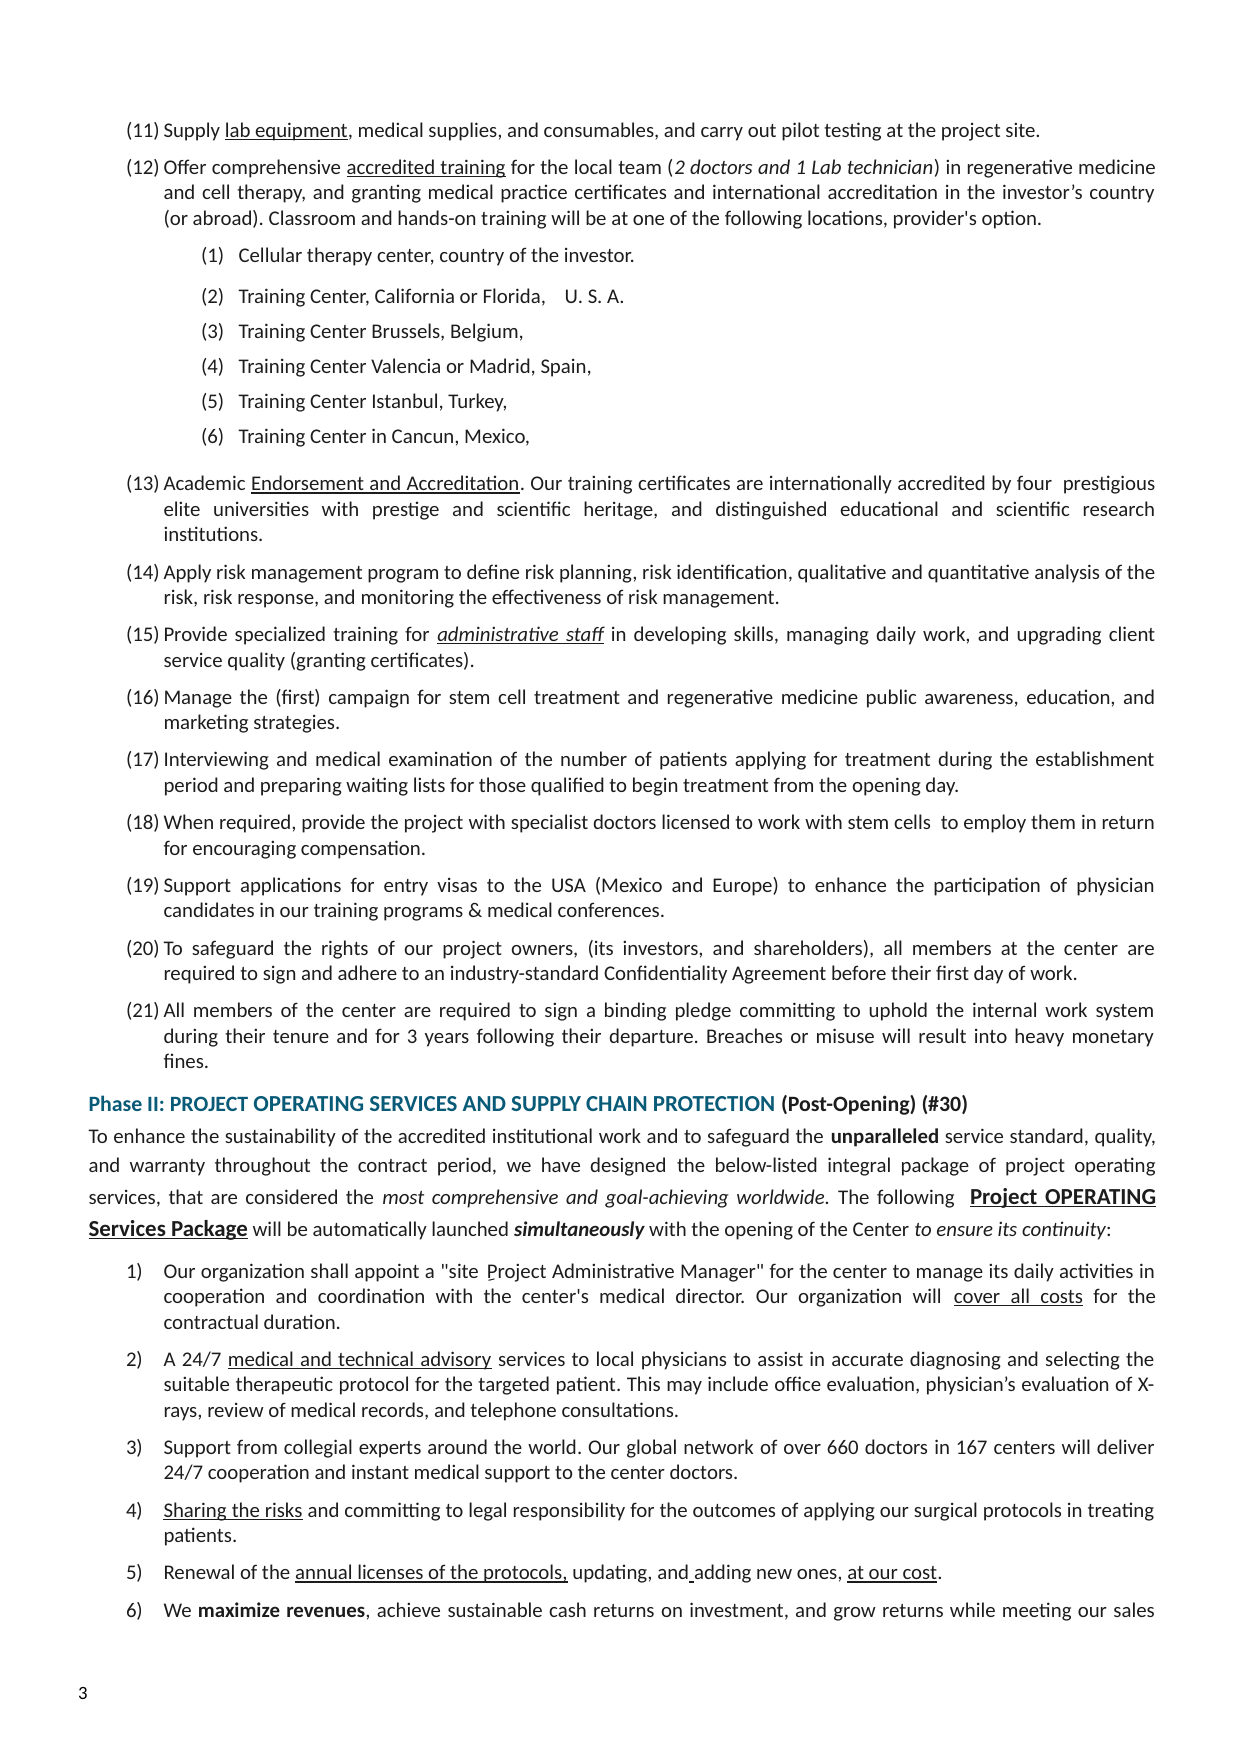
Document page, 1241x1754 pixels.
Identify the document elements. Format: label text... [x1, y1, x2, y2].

table_header American Regenerative Medicine and Stem Cell Therapy Center Comprehensive Preview By: Holland, LLC® Consortium – For Regenerative Medicine Projects for International Partnerships San Diego, CA 92124, U. S. A. “REGENERATIVE MEDICINE AND STEM CELL RESEARCH AND THERAPY CENTER” First, it must be pointed out that this “General Comprehensive Preview” is essentially based in its terms on the requirements of the US FDA, and it is a universal model that reviews the general concept of the Project to establish (Regenerative Medicine and Stem Cell Therapy Centers) currently approved in 167 medical centers in 35 countries worldwide, without relying on specific (administrative or technical) requirements that may be required by any regulatory body interested in the project worldwide, and we have the honor of extensively deliberating and consulting together on the rationale to achieve a common consensus text to realize this Project to meet your needs. 1. The Purpose To establish a highly credible and reliable multi-specialty “Research and Therapeutic Center” in “Regenerative Medicine Research and Applications and Stem Cell Treatment” for the benefit of the investor party, and operating with great responsibility and transparency under its auspices on a one-day-surgery system, under the Good Manufacturing Practice (GMP) form, the directives of the USFDA, and the relevant local authorities to help huge numbers of eligible patients (and noncritical cases) who are constantly being dispatched to receive treatment abroad despite its high cost and the hardship of travel. Giving the patients a new start to enjoy life is what we strive for every day. All our global medical centers use the same internal quality and efficiency regulatory system and receive the same training, scientific and medical qualifications, clinical protocols, medical equipment, technical support, supervision, follow-up, and documentation methods. Teamwork in these centers helps us make the best medical decisions to achieve the best patient outcomes. 2. Our Company “Holland, LLC®” Company (and its consortium 8 companies) was formed and registered in San Diego, CA, USA, under the laws of the State of California, designer and developer of “Regenerative Medicine” projects, with the vision to provide cellular therapy to patients suffering from medical disorders, chronic, degenerative, and genetic diseases worldwide. We are the leaders in designing and developing cutting-edge technologies based on stem cell, and its therapeutic biological properties, supported by leading biologists and biophysicists with a pioneering team in the area of stem cell biology researchers, physicians, and technicians with the experience to deliver the technology to those in need. We do not trade in medical devices, but rather we are a solid educational institution committed to providing science, knowledge, and training to clinicians and public awareness. “Holland, LLC®” Consortium” is keen to establish, develop, and support several state-of-the-art “Stem Cell Research and Therapy Center” specialized multidisciplinary, one-day-surgery facilities in "a Hospital, medical center or a clinic" under the auspices of the investor. Our primary focus is to design and develop novel treatment technologies for human diseases with state-of-the-art, stem cell-based therapies, and participate in setting its ethical rules. Stem Cell-Based Regenerative Medicine provides a new concept for treatments of diseases previously regarded as incurable. The company’s IP, Intellectual Assets, and medical technologies have been developed by our teams working on clinical and applied research and treatment projects at prestigious institutions over the past 18 years to promote and advance science, technology, and Good Practice of Regenerative Medicine applications. 3. Our Team Our Consortium is a coalition of world-class scientists, physicians, researchers, and business individuals. The group integrates state-of-the-art human stem cell technologies with top-level stem cell biotechnology, physics, chemistry, clinical, and therapeutic expertise from academia and industry pioneers in this domain. Our team members have been involved for the last 18 years in the development and writing of stem cell-based scientific studies and clinical protocols for health disorders, chronic, respiratory diseases, burns, spinal cord injuries. Our autologous adult stem cell technologies are well-developed and we have been using them in our worldwide Network (167) Medical Centers to treat many patients for the last 18 years indicates the trust we enjoy among clinicians and patients equally. 4. Project Management The project is managed by the Medical Director doctor appointed by the project owner / investor party. We can also take over the project management task in coordination with the Medical Director, through our international executive team members for the interest of the project owner under agreement between the two contractual parties. 5. Contract Term As a result of the project's reliability, efficiency, and the need for its services, the first contractual term is Five (5) consecutive calendar years, subject to extension by agreement of the two parties or their legal representatives. 6. Our Services (Pre-Opening) Phase I: PROJECT CONSTRUCTION (From Setup to Opening) (#21) We aim to establish an advanced specialized medical center for same-day surgery for treatment with autologous adult stem cells. Our primary responsibilities during the establishment phase and until the center is launched include establishing an integrated and independent specialized medical unit that provides second-generation cell therapy services to qualified patients within the scope of helping in the treatment of more than 23 chronic and incurable diseases. The Price-Quality Ratio of the project design is simply the best as it is non-commercial (we are a not-for-profit organisation); you get a lot of benefits in return. These primary duties can be briefly summarized as follows. Implementation will commence after the signing of the cooperation agreement between the two parties.: Provide US approved advanced cellular therapeutic technologies of the Second Generation regenerative medicine applications: Adipose-derived stem cells, harvesting, and isolation. Bone marrow-derived stem cells Wharton’s Jelly-derived Stem Cells (umbilical cord). Mononuclear layer cord blood components, and characterization. Exosomes as therapeutic cellular products. Autologous PRP burn tissue reconstruction, regenerative and aesthetic medical applications. NK Cells: Innovative immunotherapy therapies using natural killer NK-cells. CAR-T: Chimeric antigen receptor T-cell immunotherapy therapies. Peptides: Therapeutic applications in regenerative medicine. Allogeneic PRP: Platelet-rich plasma from donors. Nanorevive: Nano-regeneration technologies. Characterization, review of GF's & cytokines. Assisting in the application procedures and obtaining the "initial approval" to establish the project from the regulatory body of the Ministry of Health. Assist in complying with MOH requirements through all project establishment stages. Formulate comprehensive assumptions for the project's technical and economic Feasibility Studies. Develop a technical geo-economic assessment study for the recommended center location and the economic viability of the best location. Create floor interior architectural designs for the project (Initial schematic, engineering design development, and final working drawings), and project construction manual. Provide contractors with direct engineering consulting services locally during the construction phases. Offer consultancy for interviews with candidates nominated by the project owner from doctors, technicians, nurses, and local administrators to nominate the most suitable to work in the center. We uniquely provide our exclusive registered clinical surgical protocols for cellular procedures, covering over 23 major chronic hereditary diseases, as well as 15 research protocols and 9 protocols for laboratory cellular procedures. Protocols' validity is to be renewed annually. Provide limited-use licenses for intellectual property rights, Information Assets, exclusive ownership of training programs, exclusive surgical protocols, cell procedure technologies, laboratory medical devices and software, limited recognition for the use of exclusive know-how rights, and medical education curriculum. Supply lab equipment, medical supplies, and consumables, and carry out pilot testing at the project site. Offer comprehensive accredited training for the local team (2 doctors and 1 Lab technician) in regenerative medicine and cell therapy, and granting medical practice certificates and international accreditation in the investor’s country (or abroad). Classroom and hands-on training will be at one of the following locations, provider's option. Cellular therapy center, country of the investor. Training Center, California or Florida, U. S. A. Training Center Brussels, Belgium, Training Center Valencia or Madrid, Spain, Training Center Istanbul, Turkey, Training Center in Cancun, Mexico, Academic Endorsement and Accreditation. Our training certificates are internationally accredited by four prestigious elite universities with prestige and scientific heritage, and distinguished educational and scientific research institutions. Apply risk management program to define risk planning, risk identification, qualitative and quantitative analysis of the risk, risk response, and monitoring the effectiveness of risk management. Provide specialized training for administrative staff in developing skills, managing daily work, and upgrading client service quality (granting certificates). Manage the (first) campaign for stem cell treatment and regenerative medicine public awareness, education, and marketing strategies. Interviewing and medical examination of the number of patients applying for treatment during the establishment period and preparing waiting lists for those qualified to begin treatment from the opening day. When required, provide the project with specialist doctors licensed to work with stem cells to employ them in return for encouraging compensation. Support applications for entry visas to the USA (Mexico and Europe) to enhance the participation of physician candidates in our training programs & medical conferences. To safeguard the rights of our project owners, (its investors, and shareholders), all members at the center are required to sign and adhere to an industry-standard Confidentiality Agreement before their first day of work. All members of the center are required to sign a binding pledge committing to uphold the internal work system during their tenure and for 3 years following their departure. Breaches or misuse will result into heavy monetary fines. Phase II: PROJECT OPERATING SERVICES AND SUPPLY CHAIN PROTECTION (Post-Opening) (#30) To enhance the sustainability of the accredited institutional work and to safeguard the unparalleled service standard, quality, and warranty throughout the contract period, we have designed the below-listed integral package of project operating services, that are considered the most comprehensive and goal-achieving worldwide. The following Project OPERATING Services Package will be automatically launched simultaneously with the opening of the Center to ensure its continuity: Our organization shall appoint a "site ِProject Administrative Manager" for the center to manage its daily activities in cooperation and coordination with the center's medical director. Our organization will cover all costs for the contractual duration. A 24/7 medical and technical advisory services to local physicians to assist in accurate diagnosing and selecting the suitable therapeutic protocol for the targeted patient. This may include office evaluation, physician’s evaluation of X-rays, review of medical records, and telephone consultations. Support from collegial experts around the world. Our global network of over 660 doctors in 167 centers will deliver 24/7 cooperation and instant medical support to the center doctors. Sharing the risks and committing to legal responsibility for the outcomes of applying our surgical protocols in treating patients. Renewal of the annual licenses of the protocols, updating, and adding new ones, at our cost. We maximize revenues, achieve sustainable cash returns on investment, and grow returns while meeting our sales targets. We focus on effective management of invested capital and operating assets and liabilities. We safeguard shareholders' rights and ensure long-term returns. Our policy is to balancing business prospects with financial needs for the Project sustainability and growth investments. Our US medical and technical team will, at our cost, make, four (4) annual visits to the center from the United States for training and to renew procedures. We uniquely provide a free product lifetime manufacturer's WARRANTY for lab devices and equipment lifespan, and a free maintenance service throughout the contract period, including the replacement of factory-defective units with new ones at all times at our cost. We apply risk management and internal governance system support, our international executive team will directly supervise and oversee the center's daily activities 24 hours a day, throughout the year. We locally conduct four (4) medical awareness and educational Marketing Campaign Programs each year, including digital media, live seminars, conferences, workshops, and online meetings for the public, doctors, researchers, and scientists that include patient recruitment and education. Provide, at our cost, marketing and technical data on cellular products, brochures, educational materials, medical literature, posters, pictures, and videos to aid in sales. We grant the Center, at our cost, the right to use our documentation and data center and software to issue MOH monthly digital Work reports, and to document and record medical reports. Ensure a stable supply chain against price fluctuations for the center’s daily needs by providing the necessary medical disposables for the center’s operation. We launch a “Medical Tourism” program to attract new patient tourists, visitors, and those from neighboring countries to the center generating additional income. We provide training for the employees or Sales Associates of the Center to gain a sufficient level of effective sales techniques, and therapy knowledge, features, benefits, use, and its marketable attributes. We will firmly grant the limited right to use our exclusive intangible assets such as trade names and reputation, logos, proprietary technologies, copyrights, websites, and software licenses. We will pro-actively collaborate with health insurance providers and banks to offer preferential payment loan terms for the center's clients, or the treatment cost could be covered by the government. We will grant direct access to our research network database to view reports and studies in the latest regenerative medicine clinical trials. We will follow up on patients' medical condition after therapeutic procedures for Five (5) consecutive years to document treatment safety and efficacy. We will actively contribute to improving local medical competencies through conferences, seminars, specialized training and education courses in regenerative medicine. The center's research activities will be significantly enhanced through twinning opportunities and hosting doctors from partnering institutions for graduate studies in regenerative medicine at elite American universities in the U.S. Provide patient referrals to generate additional income. Offer personal liability insurance for doctors and nurses from companies like Lloyd's International Insurance or others, against a suitable additional cost. Apply and evaluate the center’s key performance indicators (KPI 's) to improve and differentiate it from other competing projects in the region. Assist your research team in conducting and publishing studies, research results, and clinical trials in regenerative medicine in trusted international medical circulars. Help with visa applications to the U.S. (Mexico and Europe) to facilitate the participation of qualified doctors in our medical courses, conferences, scientific seminars, and periodic workshops for the contract period. Support the creation of a strong and sustainable project competitiveness programs in the regional market. Assist in planning and implementing significant project expansions, both horizontal and vertical, starting from the second year, that are to be funded by project net profits generated in year one. The Center offers free Community initiatives that provide essential treatment annually to help patients in need, including those facing financial hardships, individuals with disabilities, and clinical research volunteers, all at no cost. We are committed to providing the following unique features and benefits in our international partnerships to support investments and ensure project success in order to have a strong competitive edge. Highly Reliable Business Partnership. High-quality, certified products and independent solutions. Up to 40% price discounts advantage compared to other current market options. Save costs with full project ownership. Minimize time loss and use fewer resources. High-quality, cost-effective components. On-time delivery of machines and consumables Continuous training & education live & on-line. To ensure Project Sustainability, we stand out from others by providing (51) unique services. 7. Cost of Comprehensive Post-Opening Operating Services The compensation value for all actual costs of the comprehensive technical and consulting Operating Services (paragraph 1 - Phase II) above will be covered by the project's revenues. This is a collaborative approach to invest in supporting project infrastructure, design, planning, development, data upgrading, and management, to create unique and sustainable positive financial results, revenue outcomes and value; providing knowledge and ability throughout the largest package of effective services to maximize owners' (and shareholders') returns, establishing a competitive sustainable, resilient, and thriving project ideal business model. 8. Intellectual Property (IP) and Intellectual Assets (IA) Our Corporation is cautious not to disclose our intellectual assets in the area of cell culture procedures, research and technologies of cell types, and combinations of cell types used. We view our intellectual assets (trade secrets) as equally important as our IP. Our strategy includes the procurement of domestic and US and foreign patents in key markets for novel technologies relating to our core technology as well as such collateral technologies that are intended for product development and commercialization. While we disclose compositions and processes in our patents, not all processes are disclosed and remain as intellectual assets (trade secrets) within the corporation. This exclusive property also includes the intangible assets represented by the intangible moral rights associated with the use and attribution of our trade names, logos, goodwill, patents, copyrights, and our websites and social media platforms as well as acquisition rights of software licenses we use. 9. Project Business Model Strategy We provide intensive, hands-on stem cell training to qualified physicians and high-level medical professionals worldwide. Our curriculum includes everything from regenerative medicine fundamentals to the latest peer-reviewed medical protocols to equip physicians with deep knowledge and the latest in regenerative medicine techniques. Through our stem cell training programs, we enable physicians to provide life-changing medical solutions for patients. We share the latest therapeutic methods, medical know-how, and technological facilities with medical professionals through our courses, seminars, conferences, and workshops on regenerative medicine science, stem cell therapy, and cellular treatment procedures. We establish an accredited licensed treatment center multispecialty, equipped with an (in-house) laboratory specialized in doing cellular therapy lab procedures and licensing the med and technical team. We intentionally avoid and correct inaccurate misconceptions regarding stem cell-based treatment applications whenever necessary. Our promotional rhetoric is evidence-based and does not go beyond credible safety and efficacy data and relevant regulatory approvals. 10. Our Stem Cell Treatment Technologies Our medical and scientific research team has well-developed autologous adult stem cell technologies which are currently applied in our (167) medical centers globally to treat many diseases. In consent with the MOH regulations, the training covers the following three advanced innovative clinical technologies in regenerative medicine and investigational stem cell research and treatment: Autologous adult adipose-derived SC Treatment Autologous Bone-Marrow-derived SC Treatment Autologous adult Platelet-Rich-Plasma isolation and processing 11. Our Clinical Protocols Our team has developed advanced and efficient clinical peer-reviewed protocols for the treatment of several types of chronic diseases using immunotherapy as a leading advancement in medical science, with rigorously evaluating the quality, safety, and effectiveness of each new cellular intervention. They are extensively validated to ensure specificity, enabling faster progress in target validation, pathway discovery, disease research, consistent, reliable results, and more. These clear, comprehensive, and up-to-date protocols from our experts and collaborators will help doing clinical procedures with consistent, accurate results. We do not claim, intentionally or implied, that any applications (or potential applications) or therapies using autologous adult stem cells can work for any disease condition listed below or not listed, rather we endorse our solid scientific protocols backed by evidence-based positive results, and this is what we announce to the patients and urge them to do their research (consulting with family members and their doctors) based on the options we give them so that they can make their best voluntary informed decision. All of our approved cellular treatment protocols, in addition to our clinical 23 protocols in (procedures for aspiration of adipose tissue) in the clinic, and cell processing 5 protocols (harvesting of SVF cells from adipose tissue) in the laboratory, are to be disclosed after concluding the contract. Our unique stem cell transplant (23) clinical protocols are our registered scientific product of Intellectual Asset IA proprietary accredited for medical procedures and stem cell treatment technologies. These protocols provide a novel platform from advanced therapies to clinical preliminary diagnostics to bring successful solutions to patients and are considered a ground breakthrough to develop more future protocols shifting the traditional clinical therapeutic paradigm. a. Health Services and Clinical Therapeutic Protocol Applications The medical center health services apply our clinical protocols for therapeutic procedures to help in treating the following disorders: Autism Spectrum Disorders, Parkinson's, Diabetes T1, T2; Critical Limb Ischemia; Diabetic foot, Duchenne Muscular Dystrophy DMD, Alopecia, Congestive Heart Failure, Status Post Stroke, Multiple Sclerosis MS, Rheumatoid Arthritis, Osteoarthritis, Orthopedic conditions (intra-articular injections), Multiple Spinal Cord Injuries, Spinal Muscular Atrophy, Chronic Obstructive Pulmonary Disease COPD, Pulmonary Fibrosis, Angiotrophic Lateral Sclerosis ALS, Macular Degeneration, Renal Failure, Systemic Lupus Erythematosus, Erectile Dysfunction ED, Incontinence, Facial Cell Assisted Fat Transfer (Aesthetic), General Anti-Aging, Neurological (several), Autoimmune (several). In addition to reconstructive, cosmetic and reformation treatment applications for face, body and extremities, skin burns, scars, and hair transplantation. These protocols are done in the physician’s office (in minor surgery outpatient room under conscious local anesthesia), using autologous adult stem cells at the point-of-care, within the same procedure on the same day, with minimal manipulation and minimum risk, without violation of current FDA instructions or the applicable MOH regulations. In addition to our laboratory protocols for processing the biological product and isolating stem cells. Our 10 research, 5 clinical procedures, and 23 therapeutic protocols have been refined at the University of California, San Diego UCSD School of Medicine where many of our staff currently work or have worked in the past. We work around the clock and tirelessly, as we make more progress we shall add more stem cell treatment options for more diseases to maintain our pioneering status of the most advanced and comprehensive stem cell therapy program using cutting-edge technology of cellular treatment. 12. Cellular Treatment and Cellular Products We have pioneered an advanced and comprehensive stem cell therapy program and offer treatment at large using cutting-edge technologies of stem cell therapy. The intended therapeutic use of stem cells is homologous and within the cells' native physiological context. for example, the transplantation of hematopoietic stem cells to regenerate the blood, or the use of adipose-derived stem cells to support osteoarthritis. In cellular treatments, autologous adult stem cells (from adipose tissue or bone marrow aspirate) are used, in line with the Federal Instructions of the US FDA and the Regulations of the Ministry of Health. 13. Stem Cell Treatment Standard Operating Procedure SOP Autologous adult stem cell procedures are delivered in a hospital, or a medical center. After informing the patient of the medical data about his condition, and signing the Informed Consent Form ICF (by the patient, or one of his parents or his legal guardian), stem cells are removed under local anesthesia from a patient’s bone marrow, or adipose tissue, then stem cells will be processed using U.S. FDA processes and in line with MOH regulations, in the stem cell lab for cell deproteinization, homogenization, centrifugation, purification, desalting elution, neutralization, incubation, stabilization, characterizing, quality check, and quantification as per the intended cellular therapeutic application, then transplanted to the patient using various methods depending on the type and severity of the disease and the patient condition, such as intravenous administering, via a catheter using angiography, or direct injection into the target area by way of surgery, or retrobulbar injection for the best therapeutic benefit. As per the nature of the illness, Bone Marrow derived Hematopoietic Stem Cells and Autologous Adult Mesenchymal Stem Cells are harvested from Bone-Marrow-derived Stem Cells (or autologous adult stem cells derived from adipose tissue). It is extracted from the marrow aspirate of the iliac crest (the medullary space) at the top of the hip bone, by a thick (Trocar, or Trochar, puncture needle) that reaches the iliac crest, and bone marrow aspirate is sucked out of it under local anesthesia (conscious) in complete safety. Stromal Vascular Fraction (SVF) is harvested from adipose tissue (from the lower abdomen or the inner side of the thigh) by a minimally invasive procedure, completely safely under local anesthesia in a completely sterile, closed, and controlled procedure. Isolation of the SVF cells from fat tissue is a rather simple process. The complete process, including pre-conscious local anesthesia procedure, isolation, and the injection of Stromal Vascular Fraction SVF cells only takes about four (4) hours and is performed in a clinic. The procedure is usually well tolerated and has been clinically confirmed as safe and effective within scientifically and ethically accepted high ranges. a. Outpatient Preparation Doctors spend 20-30 minutes with patients doing a brief history and physical examination and answering questions. The goal is to confirm the treatment plan and do a simple check of the heart and lungs. Patients are then taken to the treatment room where the surgical assistant (Registered Nurse RN, Certified Surgical Technologist CST, or Physician Assistant) and the treating physician greet them, confirm allergies, treatment plan, site for harvesting, and eventual deployment. Once this is confirmed, the patient is prepared for mini liposuction. Patients will be handed pre-operative written instructions and medication instructions. It will be explained that although this is a minor procedure involving a small puncture, it could be expected to be “mild sore” for a couple of days. b. The Clinical Procedure After injecting the local anesthetic, fat tissue is obtained via liposuction. Next, the patient is taken to a comfortable room to rest. The data report is saved and placed on the patient’s chart. The physician fills out an operative report after the procedure and cell counting. c. Deployment Protocols The biological product is treated in the laboratory with minimal degrees of external manipulation and processing to separate the cells of the Stromal Vascular Fraction SVF from the adipose tissue collected from the patient, purify them, rinse and filter them, determine cell viability, safety, and number to prepare them for deployment in the disease site in the patient’s body. The laboratory closed procedure takes about three hours. When the Stromal Vascular Fraction material is ready, deployment is performed by the licensed specialized physician according to prescribed research protocols by the treatment team depending on the condition being treated. In some complex illness cases (such as spinal cord injuries, heart, lung, urinary tract, or other ailments), the licensed specialist physicians in the center may, following a signed written agreement, pursue the assistance of a consultant, or specialist physician in such complex cases, to administer the stem cell injection procedure at the designated site in the patient’s body. This is following the medical specialty and expertise of the external physician colleague (an outsourcing contractor) assisted by the medical and nursing backing team at the center. d. Patient Discharge The patient is then given discharge instructions, with a package of recommendations, instructions, and contact information, and sent home. Post-procedure follow-up. Subjective and objective outcomes are followed up at baseline, quarterly for 60 months, and then annually to document each case. In more detail, the center follows up on potential adverse events with the patient when they occur and records them according to the following varying periods: at the time of the procedure, one day after the therapeutic procedure, after one week, after one month, every three months up to 60 months (5 years), then every year. It is unlikely to expect any negative effects after one year, although the center will continue to monitor and document the condition of its patients throughout their lives (as long as possible). 14. Types of Stem Cells We Use Autologous Adult Stem Cells are collected from Bone marrow or Adipose-derived stem cells in an autologous transplant, the patient donates stem cells to himself/ herself. This procedure is carried out under the US FDA instructions, and the relevant local regulations. Adult (somatic) stem cells, which include mesenchymal stem cells (MSCs) are further divided into non-culture forms, also known as Stromal Vascular Fraction (SVF). Currently, two common types of MSCs are easy to use, in the bone marrow (bone marrow), and in adipose tissue - which is a more abundant and widely available source of cells in the body, compared to bone marrow. Adipose tissue can be harvested in large quantities from several areas of the body, with minimal risk of morbidity. On average, Bone marrow produces 500,000 stem cells per one cubic centimeter, and the availability of these bone marrow-derived stem cells declines after age 55 in all patients, while an average between 30 million and 99 million of stem cells can be isolated per cubic centimeter from human adipose (fat) tissue. Adipose-derived stromal cells (ADSCs) meet the following three minimal criteria: (i) plastic adherence; (ii) expression of CD34+/CD45−/CD31−/CD13+/CD73+/CD90+ markers; and (iii) tri-lineage differentiation potential. Briefly: 1). Autologous Adult Stem Cells (donor and recipient are the same person): a. Adult stem cells of the vascular tissue complex (SVF) from mesenchymal cells derived from adipose tissue- Adipose-derived Mesenchymal Stromal Vascular Fraction (SVF) Stem Cells. b. Adult mesenchymal stem cells and bone marrow-derived adult hematopoietic stem cells (BMSCs)- Bone marrow-derived Mesenchymal and Hematopoietic Stem Cells HSC's. c. Platelet-Rich Plasma PRP (autologous and allogeneic) contains growth elements. 2) Allogeneic adult stem cells (from a donor) may be used from the following sources, under our approved procedural protocols and per applicable laws in each country. Umbilical cord blood UCB Placental blood and placental tissue Wharton's Jelly Malevolencies Stem Cells Peripheral fluid (in the uterine sac) Venous Blood Exosomes NK-Cells CAR-T Cells (genetically modified for Cancer treatment) 15. Project Description The specific project design reflects a multi-specialty Medical Center operating in a same-day-surgery system under the regulations of the Ministry of Health, and relevant laws. The Center adopts the comprehensiveness principle in providing regenerative medicine and adult autologous stem cell research and therapeutic services under one roof, working within one well-organized and self-disciplined team actively participate in developing ideas and proposals away from administrative or routine complexities to help patients recover from (or relieve pain derived from) several disorders, chronic degenerative and aging diseases, blood and autoimmune diseases, skin burn restoration, and necessary aesthetic improvements, using adult autologous stem cells from bone marrow, adipose tissue, and platelet-rich blood plasma and cell growth factors. The center caters to scientific research in regenerative medicine and encourages local academicians, scientists, researchers, and physicians to carry out their studies, research, and investigational clinical trials at its laboratories assisted by its medical and technical staff. The center applies the U.S. most advanced techniques and contemporary clinical protocols in regenerative medicine and stem cell therapy that are currently in use by 167 medical centers in 35 countries and according to U.S. FDA Federal Regulations. 16. Project Infrastructure (assumption) The Stem Cell Research and Treatment center will be established under the technical and engineering requirements of the MOH, related to the establishment of a research and treatment center in Regenerative Medicine and Stem Cell applications. a. Plot Area and Geographical Location The area of the plot of land on which the center is to be constructed ranges about (200 sq.m.) and up to (1000 sq.m.), or larger, depending on the volume of the investment and available financing fund. The plot is to be on a main (public) road, or in a service area, provided that the necessary permits for construction are obtained from the relevant regulatory authorities. b. The Building The center is to be established in a building, with one or more ground floors, within a hospital, or in an independently located facility, but close to a hospital within the geographical area, to manage an emergency or other complications that may arise during the operation. An ideal center will have about 20-22 sectional workspaces. c. Facilities of the Center Consultation clinics (doctor's office) of not less than two (4), with an area not less than (4 x 4 meters) for each, containing an attached bathroom, and recovery area. Attached laboratory specializes in producing platelet-rich plasma, separating blood cells, and producing cells and dealing with them. It includes air filtration technology and engineering design specifications approved in operating rooms. Administrative Wing, which will include the director's office, personal assistant, nursing and technical staff rooms, other rooms for admin officer, accountant, general and technical services, doctors’ lounge, etc.). Details: The suggested concept for the building of the following facilities is subject to the number of eligible physicians available, and number of cellular treatments to be carried out per day. (All details will be disclosed after conclusion of the contract). We can think together to build the best practical vision for the center to satisfy the Societal needs of the patient at the highest possible level of quality, well-being, and luxury. There is a crucial positive impact to reducing the construction cost and time when building the center in a working hospital (investment capital will be far much less). Due to the availability of the most requirements for the project’s infrastructure in the hospital location. Our technical team (doctors, engineers, and technicians) will attend and supervise the construction phases until the opening and inauguration of the center. 17. Preparation and Completion Time The period of establishment, preparation, and operation of the center depends largely on flexibility in obtaining regulatory approvals from the relevant government agencies, as well as the planned size of the center and the type and number of cellular treatment services provided. It can be noted with confidence, from our experiences gained from the establishment of the current medical centers, that the time required to establish the center from the date of receiving the contractual payment from the beneficiary (and handing over the qualified vacant location designated for the project, with all regulatory permits, cooling, electricity and fire-fighting systems in place), until the opening day is about (4) four months. The opening ceremony will take place in the next (the fifth) month. 18. Project Construction Phases SERVICE 1 - PROJECT PREPARATION Preparation and establishment “Cell Therapy Center” This service includes, but is not limited to, the following: Contribution to satisfy local regulatory requirements, Project technical and economic feasibility studies, Market research, Patient safety and public awareness programs, Project concept general design, Project interior design, License rights to use our U.S. registered therapeutic protocols and cellular technologies transfer, Supply, installation, and commissioning of Lab and doctor equipment, International tailored training and accreditation certification for all operating staff, Site construction direct supervision and follow-up, Project preliminary and final inspection work, Others. SERVICE 2 – LABORATORY PROJECT PREPARATION. Preparation and establishment of an annexed laboratory for Regenerative Medicine and Cellular Therapy Applications. This service includes, but is not limited to, the following: Submitting a feasibility study for the annexed Specialized Laboratory requirements (not a standalone general service laboratory type), training technicians, and issuing an approved international practice certificate for them. We design the complete annexed laboratory: Workstations, laboratory medical furniture, and analytical systems as well as carry out the supply chain and supply chain for the complete annexed laboratory facilities respectively. When building a new laboratory space, our design team typically includes an architect, contractor, installer, electrician, mechanic, plumber, manager, and involvement of the laboratory manager. Note: The Beneficiary Party (Owners and Management of the Medical Center) shall assist to provide appropriate personal safety and accommodation requirements (housing and accommodation) in its country for the first party team during the construction period. The dynamic nature of biomedical research and the cost of laboratory construction have led to the predominant use of a modular (typical) design that allows the in-house laboratory to be reconfigured and expanded as needed while keeping construction costs to a minimum. Pre-project work: Initial general assessment and requirements assessment for set-up, installation, and commissioning of a comprehensive high-handling in-house laboratory specializing in regenerative medicine applications, cell therapy, and tissue handling, preparation of initial report, cost, and delivery time. SERVICE 3 – TRAINING AND CERTIFICATION Training program and accredited Certification license to practice research and therapeutics in regenerative medicine and stem cell applications. For details, please refer to Clause (Training Programs) of this document. SERVICE 4 - MEDICAL EQUIPMENT, TOOLS, SUPPLIES AND CONSUMABLES. Our products are Peer-reviewed and compliant with the US FDA Good Manufacturing Practice (GMP) system that ensures all items are produced and controlled according to approved Quality Standards. Appendix (A) to this document - Supply of medical equipment, tools, and supplies for the Project. Note: The beneficiary party (Cell Therapy Center) is obligated to purchase and supply medical services and materials (devices, tools, medical supplies), and consumables (kits at preferential prices), necessary to carry out the work of the center, exclusively from Holland Limited for the duration of the legal working period of the establishment. SERVICE 5 – TECHNOLOGY TRANSFER (IP) AND (IA) INTANGIBLE RIGHTS Clause (12) - Intellectual Property and Intellectual Assets. The following order outlines the various phases of project establishment and development. Phase 1: Project Construction and Validation Applying for a Preliminary Regulatory Permit to start the work. General planning of project structure and infrastructure. Preparing feasibility studies & estimated cost schedule. Project management and supervision during execution phases. Site selection and remodeling. Facility Design. Facility general setup. Phase 2: Laboratory Set-Up, Installation, and Pilot Test General lab setup. Interview candidates and team building. Equipment and Supplies Ordering and Manufacturing. Environmental check Equipment and installation. Quality control Equipment and installation. Cell processing Equipment and installation. Phase 3: Technology Transfer and Development Autologous adult adipose-derived stem cells treatment protocols and clinical applications. Autologous adult bone marrow-derived stem cells treatment protocols and clinical applications. PRP Isolation and transfer protocols and clinical applications. Environmental Contamination Test. Site Inspection and adding improvements. Final Testing and Optimization. Final Certification of Safety Operation. Phase 4: Training and Certification Doing training as per the prescribed curriculum. Review facility management. Autologous Adult Stem Cells Isolation/ Deployment. Standard Operating Procedures for Quality Control. Coordinating with the regulatory authority in the relevant Ministry to approve the project after meeting the requirements of the second on-site inspection. Center launching ceremony. 19. Project Operating Structure a. Manpower The first year, the project shall consist of the following medical, technical, administrative, and service staff. The suggested number of employees depends on the size of the center, the allocated funds, and the number and types of cellular treatments offered to patients. b. Laboratory Staff (in-house Lab to the Center) A well-trained and well-organized laboratory staff is the key to any successful operation, and it needs to be aware of the repercussions that its actions may have on the biological safety of the products that it manufactures. The person in charge of handling the biological products must be fully acquainted with the theoretical and practical foundations of working with biological materials under a controlled closed sterility environment for cells to be used in clinical procedures within high manufacturing standards. The staff should be well-versed in current regulations on health quality, hygiene, biosafety, and the disposal of waste, as well as practical experience in microbiology. 20. Training Programs Our comprehensive, academically accredited training programs provide physicians (and their assisting teams) interested in learning the applications of cellular therapies, the training methodology and its contemporary methods in scientific research, clinical procedures, the use of tools, protocols, and medical standards, highlighting patient rights and professional ethics to serve the patient. This licensing certification training program offers a cohesive curriculum designed to provide precise instruction in the basic concepts of cellular behavior, laboratory processes, and their practical application at the clinic or physician level. The program provides physicians with detailed instructions and hands-on practice for collecting all tissue samples, using laboratory equipment, processing, isolation protocols, and dosification when utilizing cellular products, and deploying treatment to the patient. Having this information at hand is vital to succeed in managing effective cellular products, allowing concerned persons to know every step of the cellular process and control its quality. a. Training Location At either one of the following locations (and others), subject to training team availability at place and time. Central Training Facility, California or Florida, U. S. A. Training Center Brussels, Belgium Training Center Valencia or Madrid, Spain Training Center Istanbul, Turkey Country of the investor/ owner b. Training and Certification The cellular therapy training and certification program covers harvesting, processing, and clinical application protocols of Adipose-Derived Stem Cells and Bone Marrow-Derived Stem Cells, as well as PRP isolation and applications, besides other important subjects. Our instructors and lecturers make up a team of (28) professionals of highly qualified scientists, researchers, surgeons, technicians, and nurses with multiple specialties in medicine, biotechnology, and biomolecular sciences. The team members have been academically educated at the most prestigious medical schools in the United States (and abroad) and have been working on clinical trials and clinical applications in "Regenerative Medicine and Stem Cell Therapy" for the past 18 years. c. International Certification Joint Accreditation and Endorsement Our training certification is internationally accredited and endorsed, among other educational institutions, by 4 prestigious universities and their elite scientific education and Research Institutions: d. Custom-Made Comprehensive Training Course (We reserve the right to make modifications). “The Curriculum of this comprehensive training has been specifically designed to meet the requirements of research and therapeutic knowledge in Regenerative Medicine, Stem Cell Research, and its Clinical Applications.” The training curriculum is part of medical research closely related to tissue engineering, biomedicine, molecular medicine, stem cells, organ and tissue transplantation, and immunotherapy to acquire the necessary theoretical and practical knowledge in this field. It includes the basics of regenerative medicine, technology and techniques for studying genetics and molecular medicine, and the development of various skills and techniques in molecular, cellular and clinical applications to achieve regenerative therapy. The total number of training hours (120 academic hours in 37 modules) of study, as follows (for clinicians and technicians): The Training Course curriculum includes over (35) modules, a full-time classroom, and hands-on for (40) academic hours for a whole calendar week. Another two (2) modules of Online training at a rate of (2x40=80) academic hours, for (8) weeks on 2 academic hours per day. e. Training Sessions Curriculum (We reserve the right to make modifications). Stem Cell Biology and Stromal Vascular Fraction SVF; Regenerative Medicine Applications and Stem Cell Treatment Technologies; Stem Cell Treatment Regulatory Permits and Restrictions - Unified Standard Measures; Clinical Trial and Research Database handbook; Exclusive Proprietary Registered Stem Cell Treatment "Protocols”; Hands-On Training: Operative Pre-Post Instructions; Practical experience in SVF, bone marrow, and fat tissue collection; Puncture, extraction, and filtering techniques; Harvesting and Freezing stem cells (perform counts and flow), cellular counting methodology, formulae, and equations; Laboratory Training: Laboratory Protocols, cellular treatment laboratory equipment, calibration, usage, and maintenance; Quality Control: Flow Cytometry, endotoxin, sterility, mycoplasma, gowning to enter clean room, clean room Maintenance, and Environmental monitoring; Work Integrity - Patients' Lawful Rights and Dignity; "U. S. Institutional Review Board IRB"-approved Patient Voluntary “Informed Consent Forms ICF”; Turn-key business model of the stem cell treatment center/ clinic, including management of patient communication, forms, awareness, team building, Good Clinical Practice (GCP) management, finance, and practice ethics (Guidance for Industry); Front Desk and Reception Staff on-site training program incl. "Management Skills Development", “Customer Service Psychology”, “Telephone Call Techniques”, and “Art of Handling Angry Customers”; Medical Business Admin, including IT and Report Documentation; Explanation of U. S. A. (or other destination) visit-visa "Invitation Letter” Support Program (to the relevant Embassy) to attend the training; Project Set Up and Roll out and Frequently Asked Questions (FAQ). f. Number of Trainees To achieve the best results from the theoretical and practical training of the participant physicians, the number of trainees is determined by (4) physicians, though. There is special theoretical and practical training for laboratory technicians. The required number of participant physicians may be increased against additional actual cost. If the training is held outside the project country, the project owner shall bear the cost of flight (economy class) and hotel accommodation, issuing a travel visa and the other expenses for its participants. g. Medical Specialties to Join the Training We expect participants to be highly proficient and skillful (from any of the following medical and biological specialties). 1) Physicians Plastic Surgeon, Cosmetic Surgeon, Hematologist, GP, Oncologist, Orthopedist, Dermatologist, Urologist, Neurologist, Vascular Surgeon, Cardiologist, Internist, Gastroenterologist, Pain Management, Gynecologist, Sports Medicine, or others. 2) Laboratory Technicians Biology, Biotechnology, Biochemistry, Medicine, Paramedical Technician, Medical Technology in blood management, or others. 3) Nurses Registered Nurse RN, Certified Surgical Technologist CST, or Physician Assistant. h. Training Program Accessibility The training is open to any graduate-level medical professionals with the following: "Bachelor's degree", or higher, in one or more disciplines of Medicine, Biomedical Sciences, or Biology. Minimum of five (5) years of practice in the medical specialty after graduation. Or as stipulated by the relevant Ministry. Good command of the English language, medical acronyms, terminologies, abbreviations, and PC. i. Stem Cell Biology Study Participant Physicians joining our Training and Certification Program will take advantage of a full review of stem cell biology, characterization and regenerative properties of cells and cell products, cytokines, and growth factors and how they can be applied in the clinical procedures, as detailed here below: 1) Basics of Cellular Biology Review Discussion of Isolation techniques of different types of stem cell sources. Manufactory processes for Adult Stem Cells products, such as production validation and safety, cryopreservation, and quality control, the regulatory landscape, medical center management, and promoting public awareness, and patient care. Understand and apply cell count, cell viability, flow cytometry, endotoxin, mycoplasma, and sterility. Perform cGMP functions including clean room maintenance, gowning, and environmental monitoring. 2) Overview of Cellular Products Adipose-derived stem cells, harvesting, and isolation. Bone marrow-derived stem cells Wharton’s Jelly-derived Stem Cells (umbilical cord). Mononuclear layer cord blood components, characterization. Exosomes as therapeutic cellular products. Characterization, review of Growth Factors' and cytokines. PRP regenerative and aesthetic medical applications. 3) Production, Manufacturing, Quality Control Donor eligibility and screening. Sample collection and management. Laboratory processing and standards. Quality Control testing and validation. 4) Stem Cell Biology and Basic Immunology Historical perspectives. Stem Cells definitions, features, and characteristics. Types of stem cells, characterization and activity MSC, Hematopoietic cell HCs, human Endothelial Progenitor Cells EPCs. Immunologic cells, characterization, and activity. 5) Clinical Protocol Review Clinical framework for therapeutic applications. Protocol details and supporting scientific literature. Product Storage and Preparation. Patient Selection. Patient awareness, outcomes, and expectations. The Informed Consent Form ICF, and Patient's rights & privileges. 6) Cellular Center Regulatory Overview Status of regulation for autologous (and allogeneic) therapies. US FDA Stands and Moratorium Regulations. HCT/P (Human cells, tissues, and cellular and tissue-based product) Regulation Overview. Structural vs Cellular Tissue. Minimal Manipulation Considerations. Homologous use of concepts and discussion. 7) Educational Marketing & Center Management Strategies Business basics for starting a RM center. The importance of copywriting in content marketing. Basic strategies for patient acquisition and care. Basic design and awareness video production tips. How to build your marketing team for growth. Branding awareness, trust, and likeness. Social media educational marketing: YouTube, Facebook, Instagram, and others. Influencer Marketing strategies. Sales technique and overcoming objections. Art of Customer Service, Telephone Answering Technique, Handling Angry Customers, Customer Service Psychology, and other subjects. 8) Hands-On Experience Training Demonstration of patient preparation and injection in 2 to 3 live cases of multiple clinical applications. The hands-on experience training (for physicians and lab technicians) covers the following topics: For Physicians: Operative Pre-Post Instructions. Practical experience in fat tissue collection. Puncture, extraction, and filtering techniques. Lipo-aspirate Extraction (Mini Liposuction Procedure). Bone Marrow Extraction and Administration. Dosing of required cellular therapeutic procedures. Exosomes Vesicles Therapy. For Medical Lab Technicians: Adipose-Derived Stem Cells lab isolation. Platelet Rich Plasma lab isolation. Practical experience in SVF insulation, washing, digestion, and centrifugation stages. Photo-activation techniques and cellular counting. Defrosting and freezing techniques for cellular products. Handling liquid nitrogen freezers. Equipment operation, maintenance, and practical experience under supervision. Reintroduction of the culture of Mesenchymal Cells. 21. QC and Standard Operating Procedures (SOPs) Having firm control of the processes, inputs, infrastructure, and intermediate products assures that the final products or services made comply with the minimum quality requirements established both nationally and internationally, and allows physicians to avoid and detect in a timely and efficient manner any errors present in the products. Quality control strategy is used to ensure care and continuous improvement in the quality offered by the products. The generation of a program of periodic general monitoring of the storage laboratory and processing of biological samples is necessary, as are records of cleanliness, maintenance, document reviews, and regular updating. Standard Operating Procedures (SOPs) are written documents containing step-by-step instructions on how to complete a work task or handle a particular situation when it arises in the workplace. SOPs are used to ensure consistent and reproducible results with clear instructions and are critical to maintaining consistent performance. The laboratory should write SOPs in a standard format for all laboratory activities, to ensure consistency, quality, and reliability, as well as the quality of the data generated. 22. R & D of Cellular Treatment Applications We aim to accelerate the process of transforming promising stem cell research and clinical trials into treatments and making them available to clinicians and patients. Scientists and researchers are strongly encouraged to explore new protocols in stem cells and regenerative medicine, developing cellular derivatives and converting them into therapeutic applied projects to help patients. Our network of scientists and researchers work closely with patients, educators, physicians, regulators, and policymakers to foster engagement and develop materials that promote stem cell technology, such as producing autologous blood vessels, heart valves, pancreas, musculoskeletal tissue, cartilage, skin, and more. All research data is collected, and results will be published in peer-reviewed publications and ultimately be used to advance the advancement of cell-based regenerative medicine. 23. Project Medical Equipment, Tools and Appliances We deliver the following best-in-class and peer-reviewed materials for laboratories to the "second party" center under the terms and conditions of the agreement. All of these materials comply with the Good Manufacturing Practice GMP system requirement of the U.S. FDA, and meeting the regulations of the Ministry of Health. a. THE COMPLETE LIST OF MEDICAL EQUIPMENT, TOOLS AND APPLIANCES required to operate the Center. (to be advised after concluding the contract). NOTE – INFRASTRUCTURE EQUIPMENT To ensure the harmonious flow of coordinated work among the team members of the Center, the center will require other medical & non-medical tools and a software license for medical IT. There are also common daily consumables generally used in medical centers that are not included in our package due to their common denominators, which are complementary to the establishment and operation of a model center and the in-house medical laboratory (annex), project owner shall provide these at its expense. 24. Project Economic Feasibility Study A 10-year comprehensive hypothetical feasibility study has been prepared in “Appendix B”, attached to this document, and is considered an integral part thereof. 25. Estimated Costs Table For the total project estimated cost breakdown, please refer to “Appendix B”, attached to this document and is considered an integral part thereof. A) The cost of preparing and licensing the “project” from the Provider (upon request). The project includes the following elements (Our Technical Services): Training, education, and international practice certification, Intellectual property rights, intellectual assets, and software, Cellular therapeutic protocols (total 23) and training, 10 research protocols, and 5 cell processing protocols, Cellular therapy techniques (three cellular techniques), Supply of medical devices, equipment and consumables, Research, development, follow-up, supervision, awareness, and introduction. b) The estimated total capital to finance the cellular therapeutic project (outside a hospital) does not exceed approx. 500,000 US dollars (this is an estimation includes licensing cost and infrastructure cost, CapEx and OpEx). This can be increased according to the investor's vision, desire, the project design, and type of medical services- therapeutic/ research/ cell cryopreservation), and consists of the following units: Fixed project licensing contract value - in (a) above, (one-time), Project infrastructure - medical and non-medical fixed assets (one-time), Operating expenses - for the first month, The first marketing, promotion, awareness, and introduction campaign - during the construction period and before opening, Daily Kit-consumables package according to the targeted sales plan - for the first month. These amounts are allocated only once, after which the project's monthly expenses are financed from the cash generated from the proceeds of its daily sales. 26. Financial Projections For the project financial projections breakdown will be disclosed upon written request. Financial forecasts and full feasibility study are based on due caution with the utmost degree of conservatism and reality for financial variables. 27. Cellular Therapy and International Legislations 1) US FDA Regulations The clinical therapeutic applications of autologous adipose-derived adult stem cells isolated during the same surgical session with minimal laboratory manipulation is a purely “medical practice,” in which the physician and patient are free to consider the chosen course of treatment. It is thus entirely subject to the (FDA Exemption) outlined in federal regulations issued by the US Food and Drug Administration (FDA) under CFR Code No. CFR21 1271.15b. Section CFR 21 1271.15(b) provides: “You are not required to comply with the requirements of this Part if you are an establishment that removes “Human Cells, Tissues, and Cellular and Tissue-Based Products (HCT/Ps)" from an individual (autologous use) and implants such HCT/Ps into the same individual during the same surgical procedure, and the HCT/Ps remain in their original form”. 2) European Parliament EC Directives “The European restrictions on somatic cell therapy do not apply in the case of ‘minimal manipulation of cells’ under [EC Directive 2004/23/EC of the European Parliament and of the Council of 31 March 2004].” "Section (8): Tissues and cells used as an autologous graft (tissues removed and transplanted back to the same individual), within the same surgical procedure and without being subjected to any banking process, are also excluded from this directive. The quality and safety considerations associated with this process are completely different." Our commitment to these regulations and directives is reflected in the provision of a same-day cell therapy procedure performed entirely in the doctor's room using the patient's adult stem cells, which are treated with minimal manipulation in the laboratory and then immediately returned to the same patient without any change in their composition. 28. Nobel Prize Awarded Stem cell therapy is not new in the United States, and abroad. It has been used for more than 50 years. Since the 1970s, bone marrow stem cells have been used to restore blood cells and the immune system in cases of cancerous blood diseases. It is also worth noting that regenerative medicine science research has won the prestigious “Nobel Prize” in Medicine for two times (in 2007 and 2012). Regenerative medicine is a relatively new and effective medical technology, which differs in its mechanism from the well-known conventional (surgical or pharmaceutical) treatment system. There are not accurate numbers or sufficient data available from fully registered clinical trials to date to meet the percentage of efficacy to include the entire target population in the United States, as required by the FDA. (WHO). It is a major challenge to complete a research study as patient follow-up takes 2-5 years. Less than 7% (368) of clinical trials have been completed, while the results of 93% (4765) have not yet been published. This is because patients either change their addresses, phone numbers, or lose interest in further cooperation. There are no centers running double-blind placebo-controlled single-center studies, because it would take billions of US Dollars from government support funds, US tax payers, wealthy philanthropists and charitable societies to fund such research findings. Expanding inclusion criteria in phase III enhances the generalizability of safety and efficacy results. Unfortunately, most clinicians and researchers do not like to share their research results with others. Standardization and regulation is more complex because research centers use different protocols among themselves. [77, 105, 1167, 1622]
